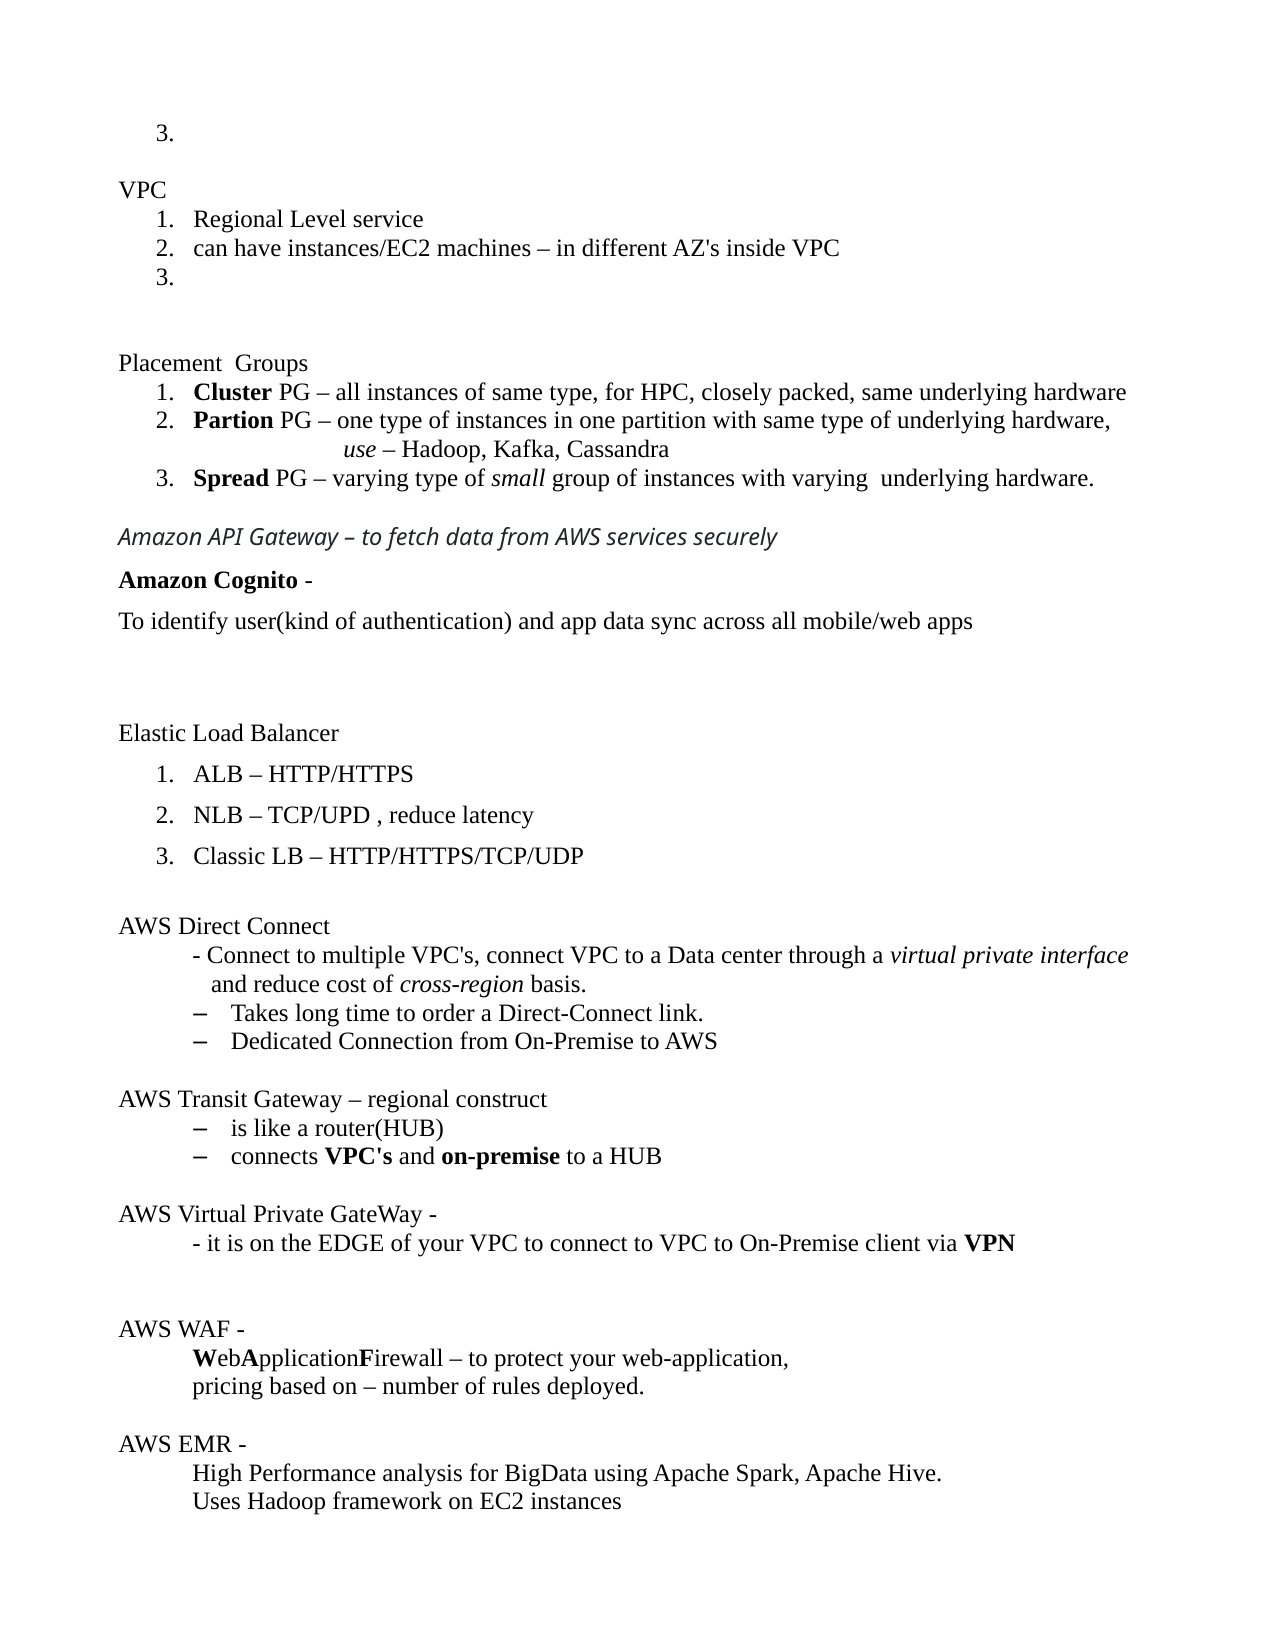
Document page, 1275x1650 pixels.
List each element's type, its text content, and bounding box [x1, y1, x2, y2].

list connects VPC's and on-premise to a HUB [193, 1141, 1157, 1170]
list can have instances/EC2 machines – in different AZ's inside VPC [156, 233, 1157, 262]
text Elastic Load Balancer [118, 718, 1157, 746]
text VPC [118, 176, 1157, 204]
text AWS Virtual Private GateWay - [118, 1199, 1157, 1228]
text AWS Transit Gateway – regional construct [118, 1084, 1157, 1113]
text WebApplicationFirewall – to protect your web-application, [118, 1343, 1157, 1371]
list Takes long time to order a Direct-Connect link. [193, 998, 1157, 1026]
text - it is on the EDGE of your VPC to connect to VPC to On-Premise client via VPN [118, 1228, 1157, 1256]
list Regional Level service [156, 204, 1157, 233]
list Partion PG – one type of instances in one partition with same type of underlying hardware, [156, 406, 1157, 434]
list ALB – HTTP/HTTPS [156, 759, 1157, 788]
text AWS WAF - [118, 1314, 1157, 1343]
text High Performance analysis for BigData using Apache Spark, Apache Hive. [118, 1458, 1157, 1486]
text - Connect to multiple VPC's, connect VPC to a Data center through a virtual private interface and reduce cost of cross-region basis. [118, 940, 1157, 998]
text Uses Hadoop framework on EC2 instances [118, 1486, 1157, 1515]
text AWS Direct Connect [118, 911, 1157, 940]
list Classic LB – HTTP/HTTPS/TCP/UDP [156, 841, 1157, 870]
text pricing based on – number of rules deployed. [118, 1371, 1157, 1400]
list is like a router(HUB) [193, 1113, 1157, 1141]
list Spread PG – varying type of small group of instances with varying underlying hardware. [156, 463, 1157, 492]
text Placement Groups [118, 348, 1157, 377]
list use – Hadoop, Kafka, Cassandra [306, 434, 1157, 463]
text Amazon Cognito - [118, 565, 1157, 594]
list NLB – TCP/UPD , reduce latency [156, 800, 1157, 829]
list Dedicated Connection from On-Premise to AWS [193, 1026, 1157, 1055]
list Cluster PG – all instances of same type, for HPC, closely packed, same underlying hardware [156, 377, 1157, 406]
text Amazon API Gateway – to fetch data from AWS services securely [118, 521, 1157, 553]
text To identify user(kind of authentication) and app data sync across all mobile/web apps [118, 606, 1157, 635]
text AWS EMR - [118, 1429, 1157, 1458]
